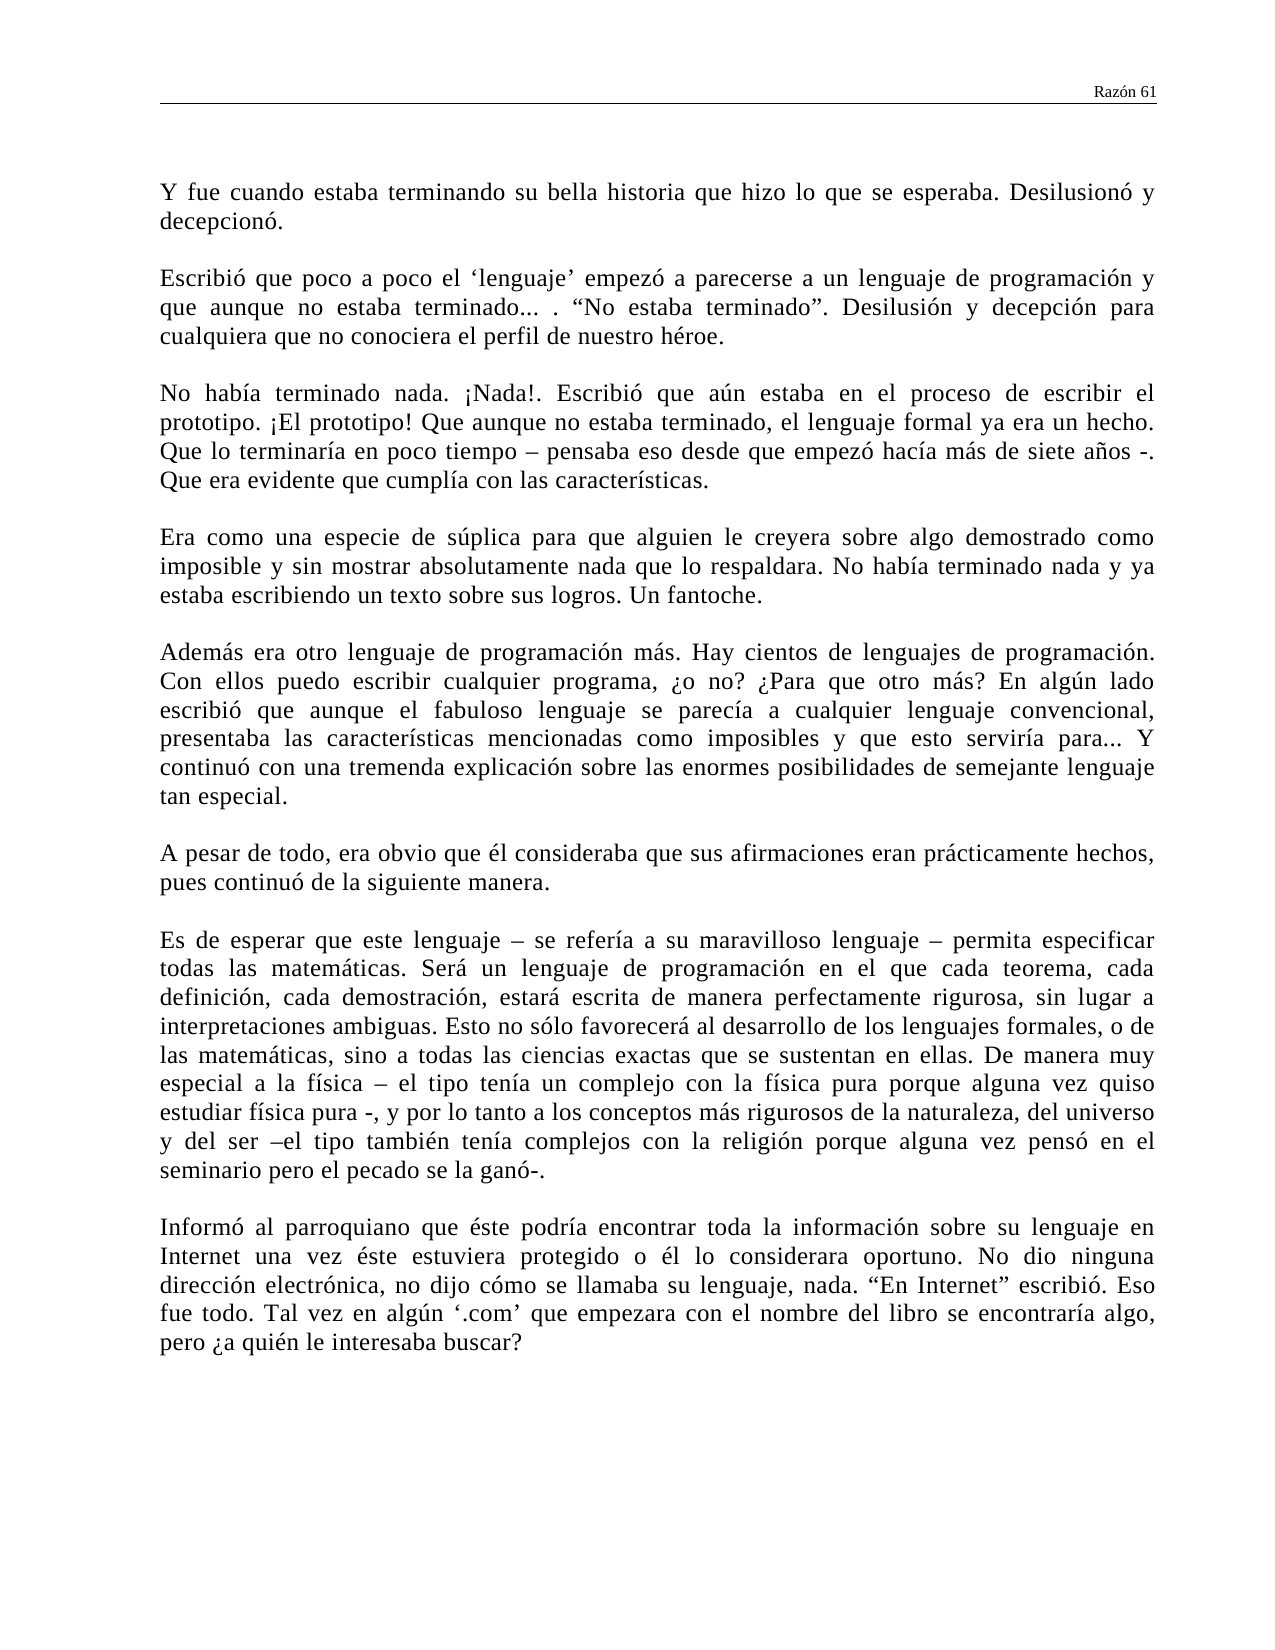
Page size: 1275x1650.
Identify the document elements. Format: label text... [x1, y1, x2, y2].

text Era como una especie de súplica para que alguien le creyera sobre algo demostrado como imposible y sin mostrar absolutamente nada que lo respaldara. No había terminado nada y ya estaba escribiendo un texto sobre sus logros. Un fantoche. [159, 522, 1157, 608]
text Informó al parroquiano que éste podría encontrar toda la información sobre su lenguaje en Internet una vez éste estuviera protegido o él lo considerara oportuno. No dio ninguna dirección electrónica, no dijo cómo se llamaba su lenguaje, nada. “En Internet” escribió. Eso fue todo. Tal vez en algún ‘.com’ que empezara con el nombre del libro se encontraría algo, pero ¿a quién le interesaba buscar? [159, 1212, 1157, 1356]
text Es de esperar que este lenguaje – se refería a su maravilloso lenguaje – permita especificar todas las matemáticas. Será un lenguaje de programación en el que cada teorema, cada definición, cada demostración, estará escrita de manera perfectamente rigurosa, sin lugar a interpretaciones ambiguas. Esto no sólo favorecerá al desarrollo de los lenguajes formales, o de las matemáticas, sino a todas las ciencias exactas que se sustentan en ellas. De manera muy especial a la física – el tipo tenía un complejo con la física pura porque alguna vez quiso estudiar física pura -, y por lo tanto a los conceptos más rigurosos de la naturaleza, del universo y del ser –el tipo también tenía complejos con la religión porque alguna vez pensó en el seminario pero el pecado se la ganó-. [159, 925, 1157, 1183]
text Además era otro lenguaje de programación más. Hay cientos de lenguajes de programación. Con ellos puedo escribir cualquier programa, ¿o no? ¿Para que otro más? En algún lado escribió que aunque el fabuloso lenguaje se parecía a cualquier lenguaje convencional, presentaba las características mencionadas como imposibles y que esto serviría para... Y continuó con una tremenda explicación sobre las enormes posibilidades de semejante lenguaje tan especial. [159, 637, 1157, 810]
text A pesar de todo, era obvio que él consideraba que sus afirmaciones eran prácticamente hechos, pues continuó de la siguiente manera. [159, 838, 1157, 896]
text Y fue cuando estaba terminando su bella historia que hizo lo que se esperaba. Desilusionó y decepcionó. [159, 177, 1157, 235]
text No había terminado nada. ¡Nada!. Escribió que aún estaba en el proceso de escribir el prototipo. ¡El prototipo! Que aunque no estaba terminado, el lenguaje formal ya era un hecho. Que lo terminaría en poco tiempo – pensaba eso desde que empezó hacía más de siete años -. Que era evidente que cumplía con las características. [159, 378, 1157, 493]
text Escribió que poco a poco el ‘lenguaje’ empezó a parecerse a un lenguaje de programación y que aunque no estaba terminado... . “No estaba terminado”. Desilusión y decepción para cualquiera que no conociera el perfil de nuestro héroe. [159, 263, 1157, 350]
